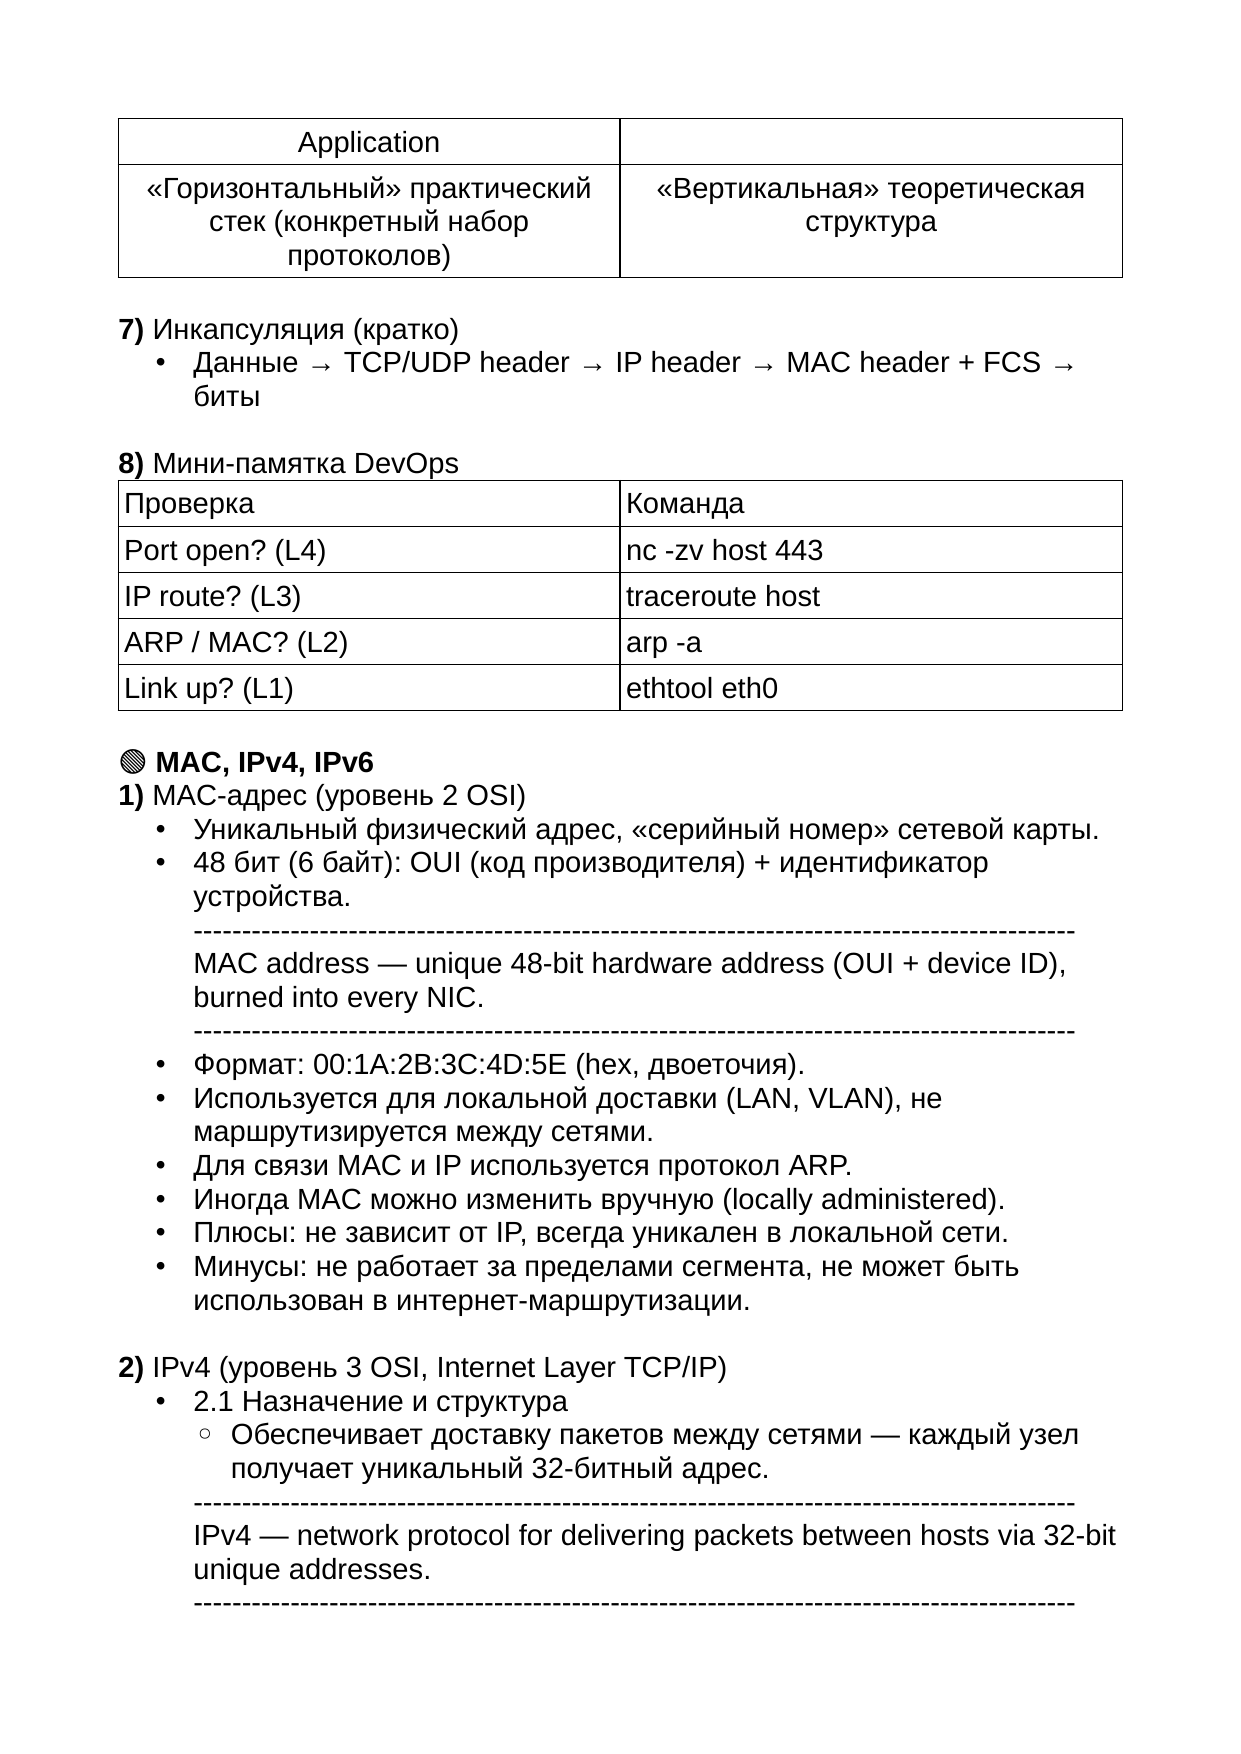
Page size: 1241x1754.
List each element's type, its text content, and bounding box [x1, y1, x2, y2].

list Минусы: не работает за пределами сегмента, не может быть использован в интернет-маршрутизации. [156, 1249, 1122, 1316]
list Плюсы: не зависит от IP, всегда уникален в локальной сети. [156, 1215, 1122, 1249]
list -------------------------------------------------------------------------------------------IPv4 — network protocol for delivering packets between hosts via 32-bit unique addresses. [156, 1484, 1122, 1585]
table_cell Port open? (L4) [119, 527, 619, 572]
list Обеспечивает доставку пакетов между сетями — каждый узел получает уникальный 32-битный адрес. [193, 1417, 1122, 1484]
list Используется для локальной доставки (LAN, VLAN), не маршрутизируется между сетями. [156, 1081, 1122, 1148]
table_cell [621, 119, 1122, 164]
list 2.1 Назначение и структура [156, 1383, 1122, 1417]
table_cell Link up? (L1) [119, 665, 619, 710]
table_cell ethtool eth0 [621, 665, 1122, 710]
table_header Проверка [119, 481, 619, 526]
list Иногда MAC можно изменить вручную (locally administered). [156, 1182, 1122, 1215]
list Уникальный физический адрес, «серийный номер» сетевой карты. [156, 812, 1122, 845]
table_cell Application [119, 119, 619, 164]
text 8) Мини-памятка DevOps [118, 446, 1122, 480]
table_cell «Горизонтальный» практический стек (конкретный набор протоколов) [119, 165, 619, 277]
list ------------------------------------------------------------------------------------------- [156, 1013, 1122, 1047]
table_cell nc -zv host 443 [621, 527, 1122, 572]
text 🟢 MAC, IPv4, IPv6 [118, 744, 1122, 778]
list MAC address — unique 48-bit hardware address (OUI + device ID), burned into every NIC. [156, 946, 1122, 1013]
text 1) MAC-адрес (уровень 2 OSI) [118, 778, 1122, 812]
list Формат: 00:1A:2B:3C:4D:5E (hex, двоеточия). [156, 1047, 1122, 1081]
table_cell IP route? (L3) [119, 573, 619, 618]
list ------------------------------------------------------------------------------------------- [156, 1585, 1122, 1619]
table_cell ARP / MAC? (L2) [119, 619, 619, 664]
text 7) Инкапсуляция (кратко) [118, 312, 1122, 345]
list Данные → TCP/UDP header → IP header → MAC header + FCS → биты [156, 345, 1122, 413]
table_cell «Вертикальная» теоретическая структура [621, 165, 1122, 277]
list ------------------------------------------------------------------------------------------- [156, 913, 1122, 946]
table_cell arp -a [621, 619, 1122, 664]
list 48 бит (6 байт): OUI (код производителя) + идентификатор устройства. [156, 845, 1122, 913]
table_header Команда [621, 481, 1122, 526]
table_cell traceroute host [621, 573, 1122, 618]
text 2) IPv4 (уровень 3 OSI, Internet Layer TCP/IP) [118, 1350, 1122, 1383]
list Для связи MAC и IP используется протокол ARP. [156, 1148, 1122, 1182]
